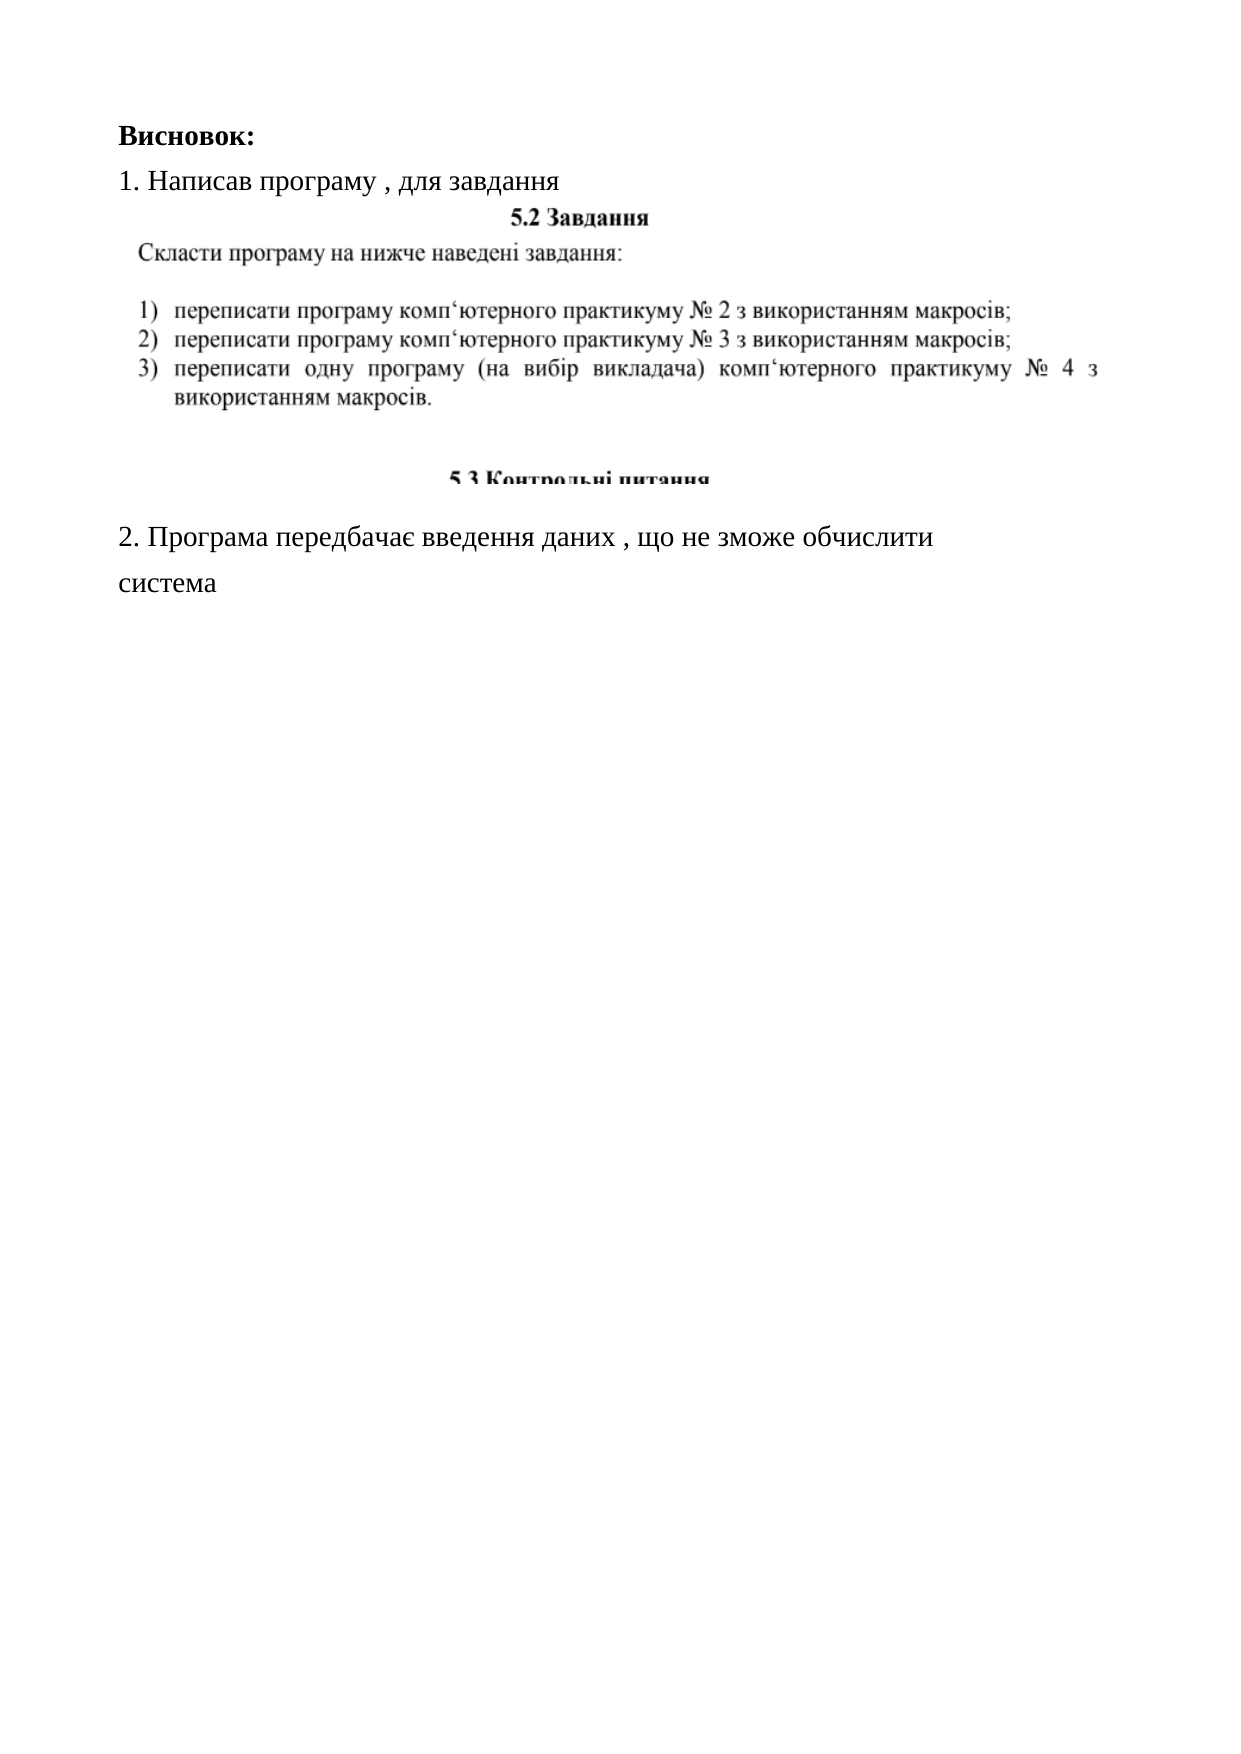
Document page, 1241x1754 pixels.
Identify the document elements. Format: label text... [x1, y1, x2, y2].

text 2. Програма передбачає введення даних , що не зможе обчислити [118, 519, 1122, 553]
picture [118, 203, 1123, 484]
text 1. Написав програму , для завдання [118, 163, 1122, 197]
text Висновок: [118, 118, 1122, 152]
text система [118, 565, 1122, 598]
